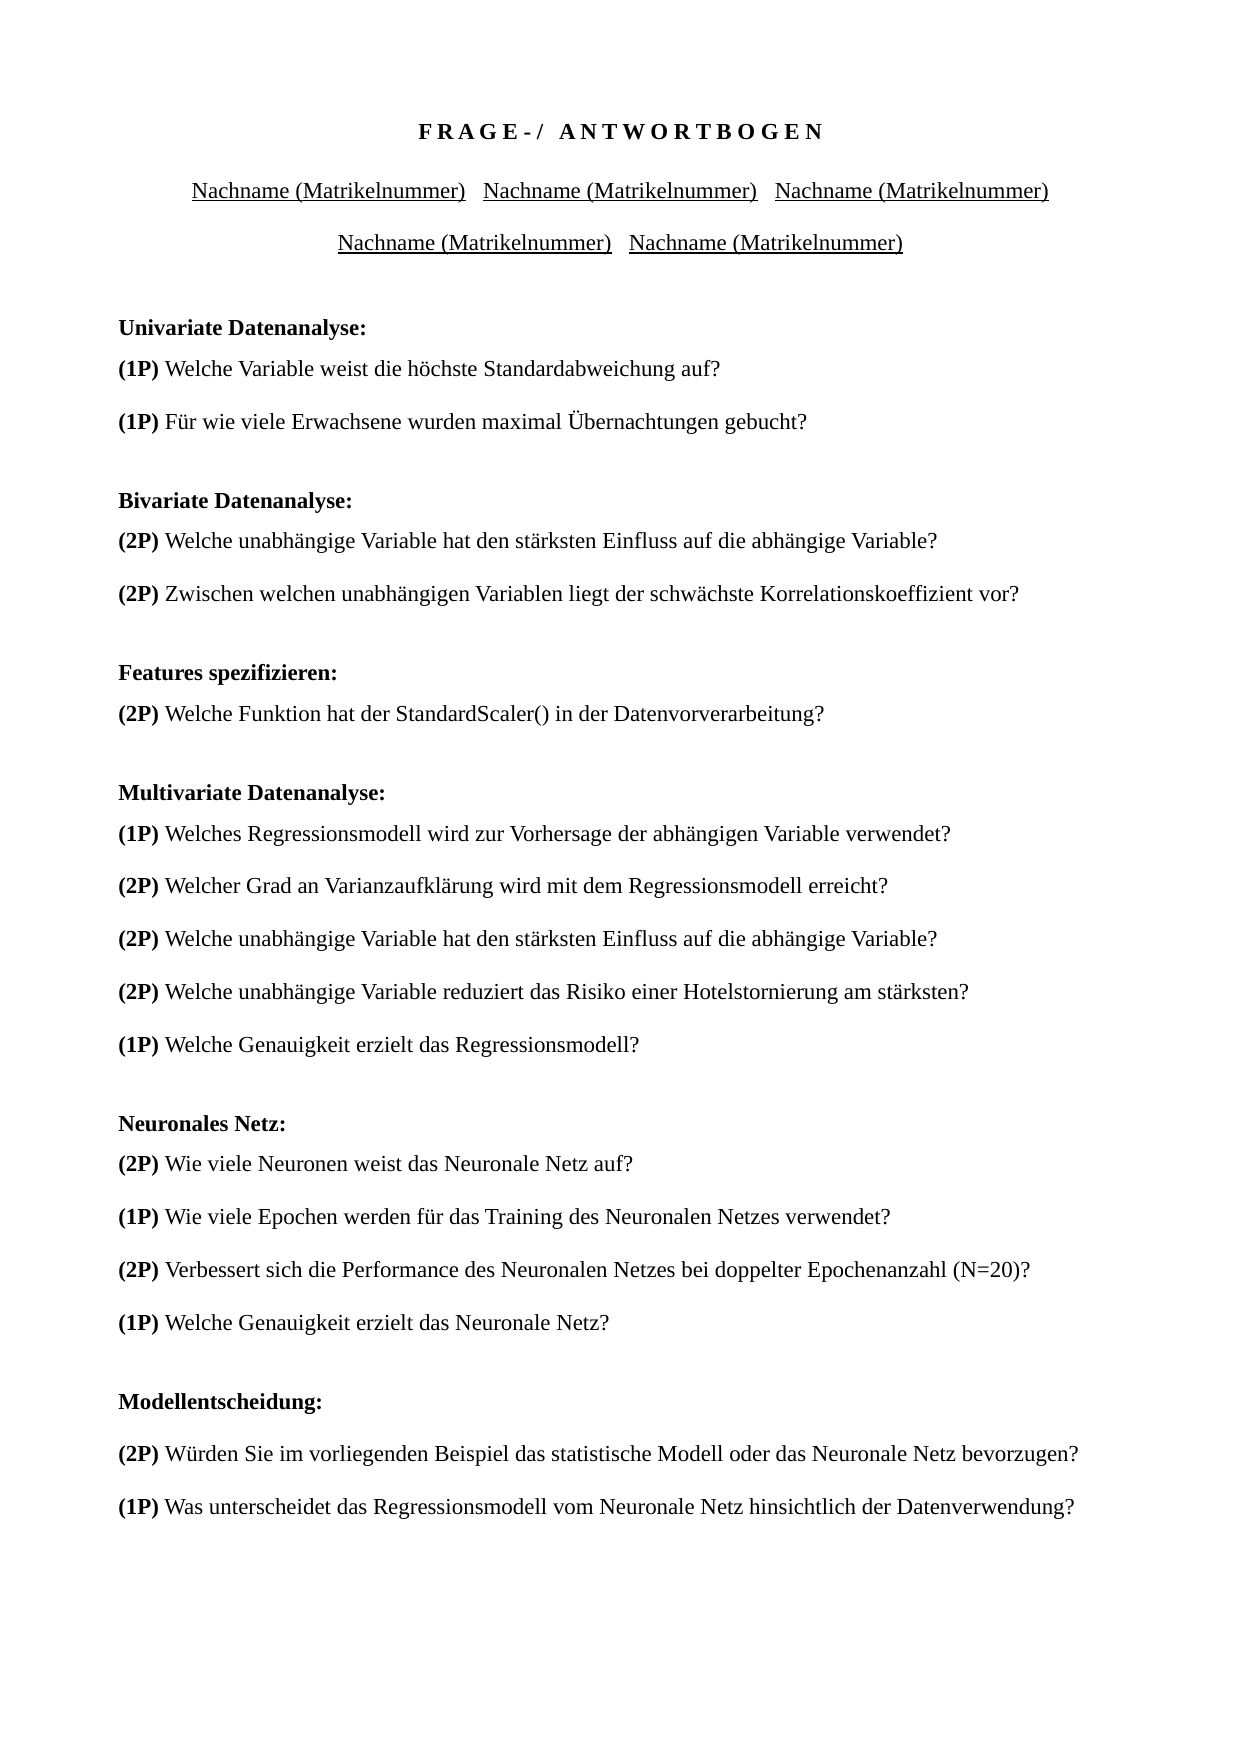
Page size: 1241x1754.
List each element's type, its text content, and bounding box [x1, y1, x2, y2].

text Nachname (Matrikelnummer) Nachname (Matrikelnummer) Nachname (Matrikelnummer) [118, 177, 1122, 203]
text (2P) Verbessert sich die Performance des Neuronalen Netzes bei doppelter Epochenanzahl (N=20)? [118, 1256, 1122, 1282]
text (1P) Für wie viele Erwachsene wurden maximal Übernachtungen gebucht? [118, 408, 1122, 434]
text Univariate Datenanalyse: [118, 314, 1122, 341]
text (1P) Welche Genauigkeit erzielt das Neuronale Netz? [118, 1309, 1122, 1335]
text F R A G E - / A N T W O R T B O G E N [118, 118, 1122, 144]
text Modellentscheidung: [118, 1388, 1122, 1414]
text Neuronales Netz: [118, 1110, 1122, 1136]
text (2P) Welche Funktion hat der StandardScaler() in der Datenvorverarbeitung? [118, 700, 1122, 726]
text (1P) Welche Variable weist die höchste Standardabweichung auf? [118, 355, 1122, 381]
text Nachname (Matrikelnummer) Nachname (Matrikelnummer) [118, 229, 1122, 256]
text Multivariate Datenanalyse: [118, 779, 1122, 806]
text (1P) Welche Genauigkeit erzielt das Regressionsmodell? [118, 1031, 1122, 1057]
text (2P) Welche unabhängige Variable reduziert das Risiko einer Hotelstornierung am stärksten? [118, 978, 1122, 1004]
text (1P) Was unterscheidet das Regressionsmodell vom Neuronale Netz hinsichtlich der Datenverwendung? [118, 1493, 1122, 1519]
text (2P) Würden Sie im vorliegenden Beispiel das statistische Modell oder das Neuronale Netz bevorzugen? [118, 1440, 1122, 1467]
text (2P) Welche unabhängige Variable hat den stärksten Einfluss auf die abhängige Variable? [118, 925, 1122, 952]
text (1P) Welches Regressionsmodell wird zur Vorhersage der abhängigen Variable verwendet? [118, 820, 1122, 846]
text (1P) Wie viele Epochen werden für das Training des Neuronalen Netzes verwendet? [118, 1203, 1122, 1229]
text (2P) Zwischen welchen unabhängigen Variablen liegt der schwächste Korrelationskoeffizient vor? [118, 580, 1122, 607]
text (2P) Welcher Grad an Varianzaufklärung wird mit dem Regressionsmodell erreicht? [118, 873, 1122, 899]
text Features spezifizieren: [118, 659, 1122, 686]
text (2P) Welche unabhängige Variable hat den stärksten Einfluss auf die abhängige Variable? [118, 528, 1122, 554]
text Bivariate Datenanalyse: [118, 487, 1122, 513]
text (2P) Wie viele Neuronen weist das Neuronale Netz auf? [118, 1151, 1122, 1177]
